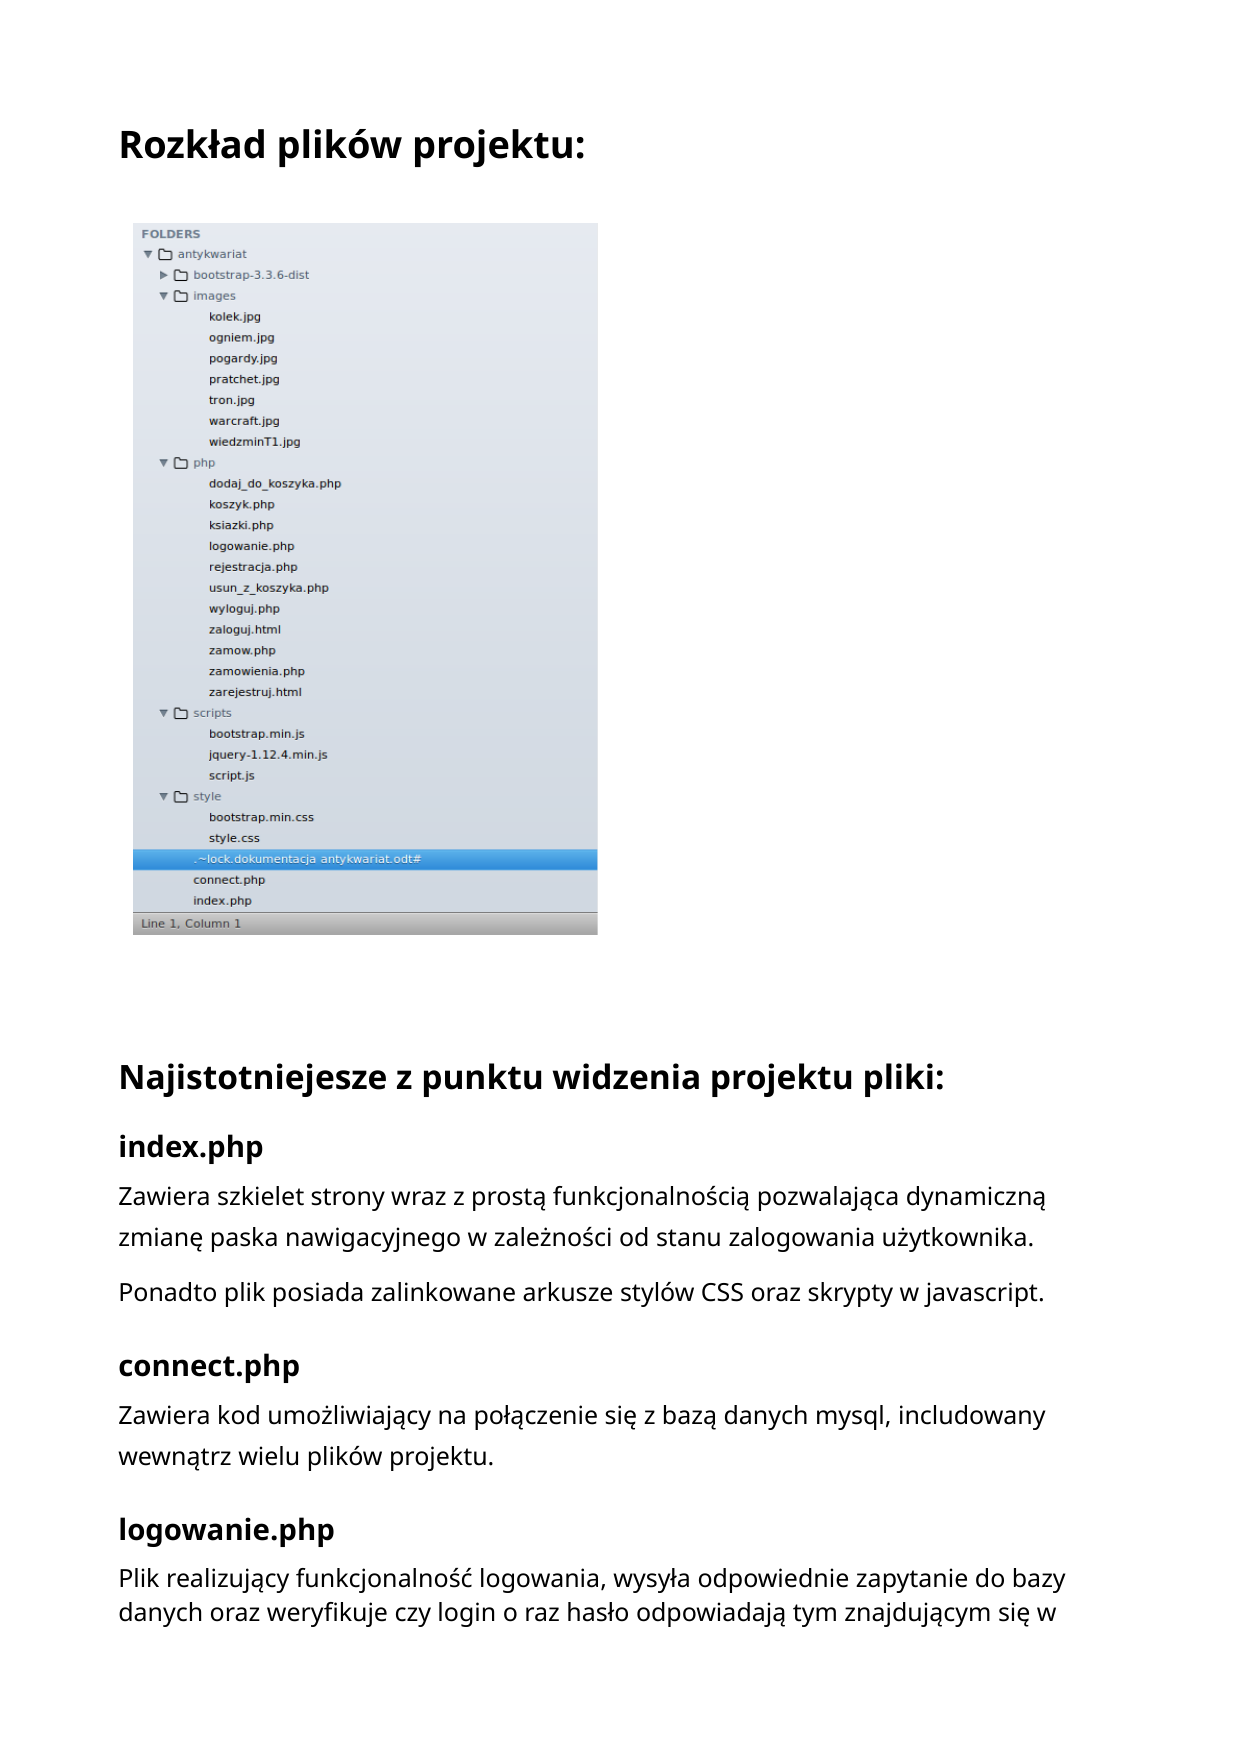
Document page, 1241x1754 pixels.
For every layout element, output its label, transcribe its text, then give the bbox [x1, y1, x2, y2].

subtitle Najistotniejesze z punktu widzenia projektu pliki: [118, 1053, 1122, 1099]
subtitle connect.php [118, 1345, 1122, 1385]
text Zawiera kod umożliwiający na połączenie się z bazą danych mysql, includowany wewnątrz wielu plików projektu. [118, 1398, 1122, 1472]
subtitle Rozkład plików projektu: [118, 118, 1122, 170]
subtitle logowanie.php [118, 1508, 1122, 1548]
text Plik realizujący funkcjonalność logowania, wysyła odpowiednie zapytanie do bazy danych oraz weryfikuje czy login o raz hasło odpowiadają tym znajdującym się w [118, 1561, 1122, 1629]
subtitle index.php [118, 1126, 1122, 1166]
text Zawiera szkielet strony wraz z prostą funkcjonalnością pozwalająca dynamiczną zmianę paska nawigacyjnego w zależności od stanu zalogowania użytkownika. [118, 1179, 1122, 1254]
text Ponadto plik posiada zalinkowane arkusze stylów CSS oraz skrypty w javascript. [118, 1275, 1122, 1309]
